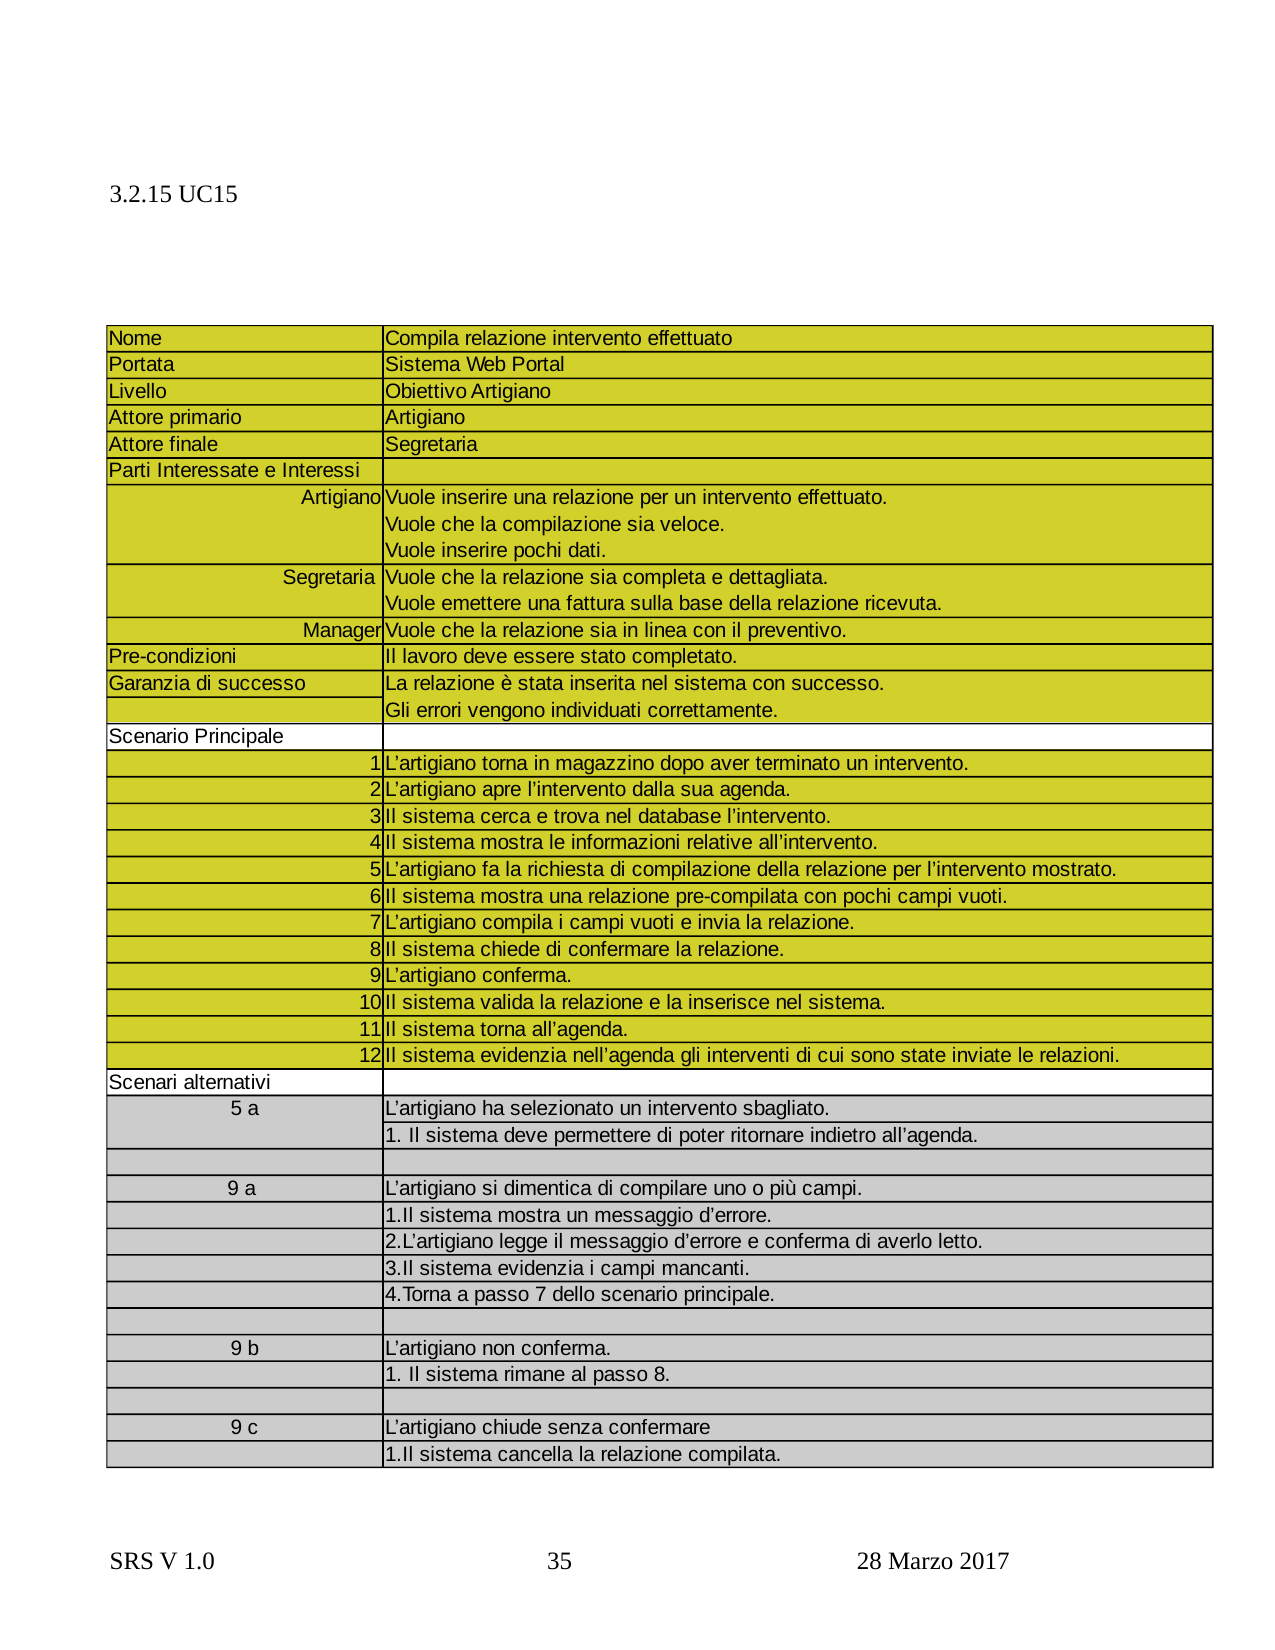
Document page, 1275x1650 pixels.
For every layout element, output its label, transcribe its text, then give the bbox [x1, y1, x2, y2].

text 3.2.15 UC15 [109, 179, 1162, 207]
